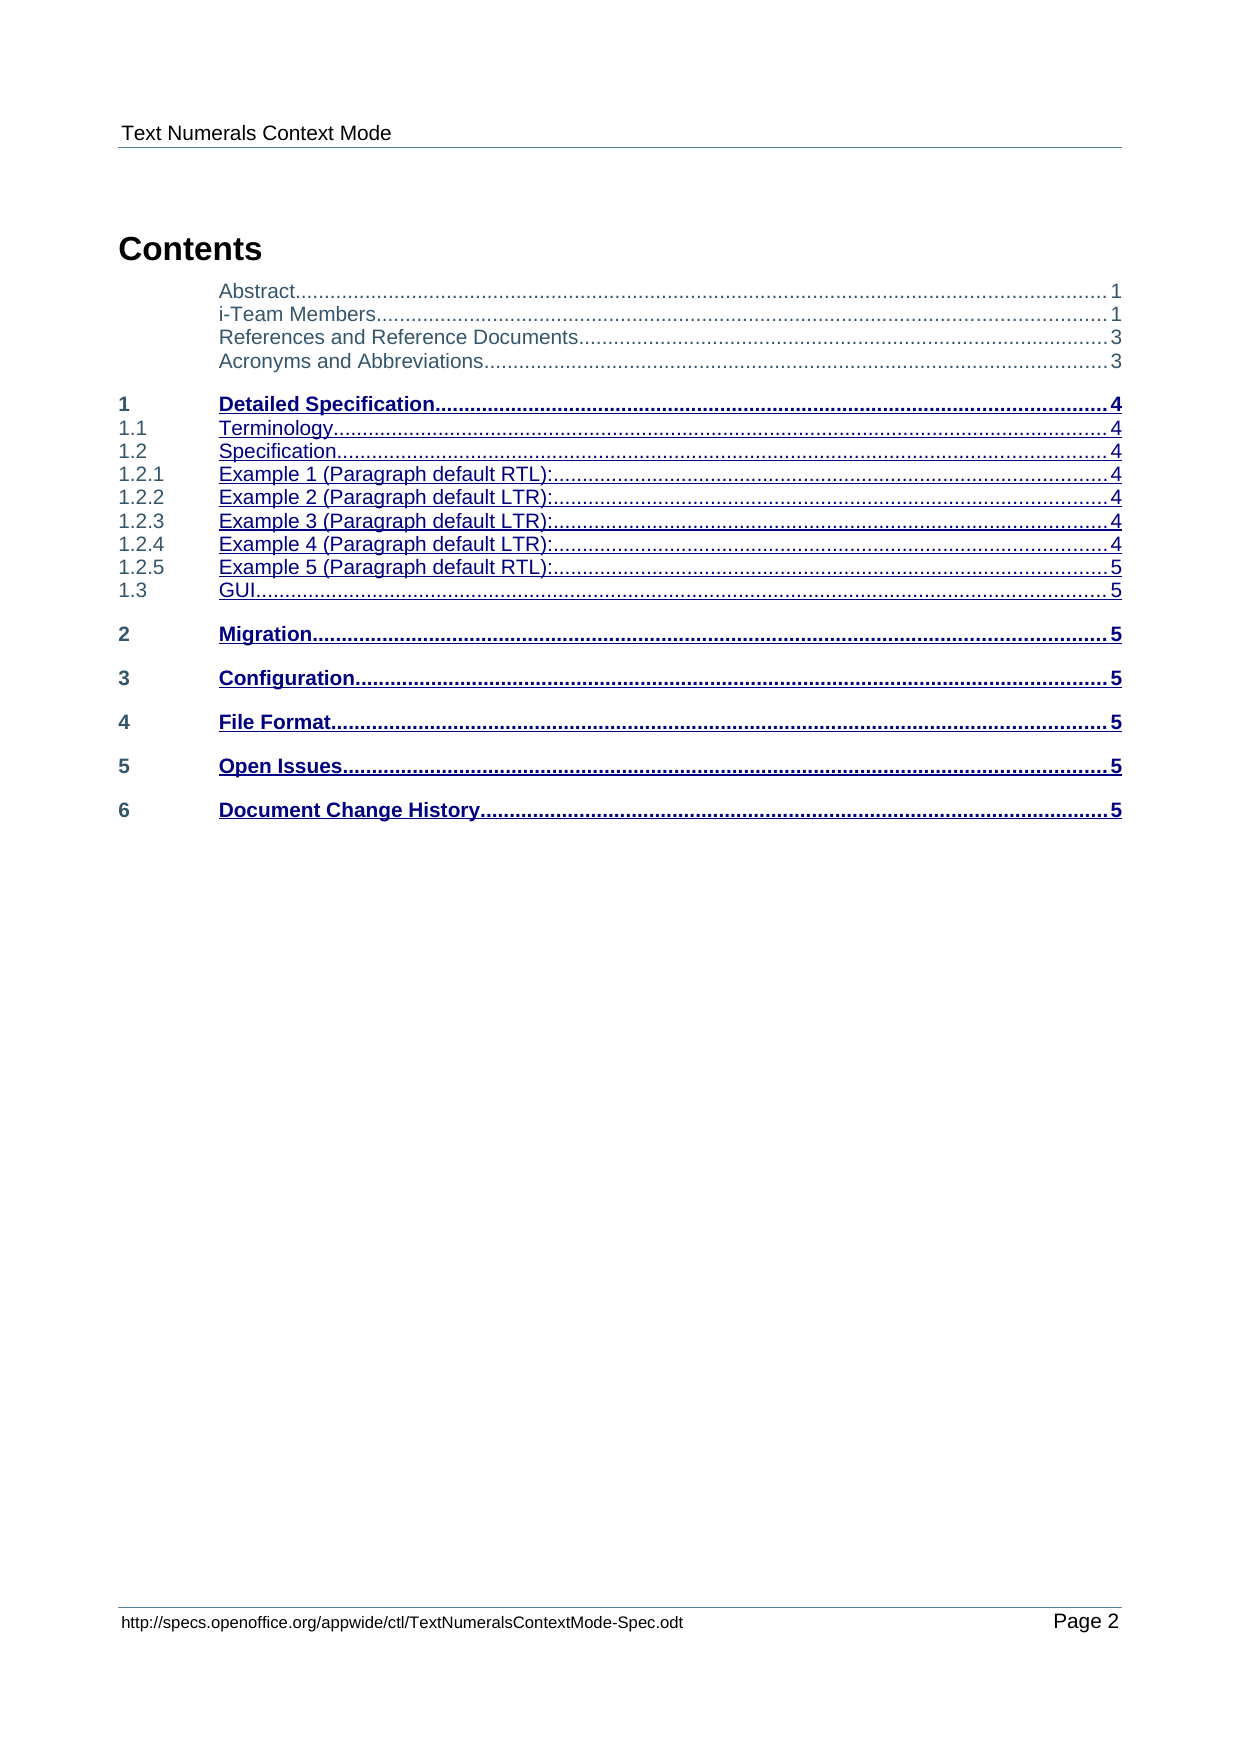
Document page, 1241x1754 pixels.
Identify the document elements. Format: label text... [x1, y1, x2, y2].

subtitle Contents [118, 230, 1122, 267]
text References and Reference Documents 3 [118, 326, 1122, 349]
text Abstract 1 [118, 279, 1122, 303]
text 1.3 GUI 5 [118, 579, 1122, 602]
text i-Team Members 1 [118, 303, 1122, 326]
text 2 Migration 5 [118, 623, 1122, 646]
text 1.2 Specification 4 [118, 439, 1122, 463]
text 6 Document Change History 5 [118, 798, 1122, 821]
text 4 File Format 5 [118, 710, 1122, 734]
text 1.2.2 Example 2 (Paragraph default LTR): 4 [118, 486, 1122, 509]
text 1.2.1 Example 1 (Paragraph default RTL): 4 [118, 463, 1122, 486]
text 1.2.5 Example 5 (Paragraph default RTL): 5 [118, 556, 1122, 579]
text 1.1 Terminology 4 [118, 416, 1122, 439]
text 1.2.3 Example 3 (Paragraph default LTR): 4 [118, 509, 1122, 532]
text Acronyms and Abbreviations 3 [118, 349, 1122, 372]
text 5 Open Issues 5 [118, 754, 1122, 777]
text 3 Configuration 5 [118, 667, 1122, 690]
text 1.2.4 Example 4 (Paragraph default LTR): 4 [118, 532, 1122, 556]
text 1 Detailed Specification 4 [118, 393, 1122, 416]
